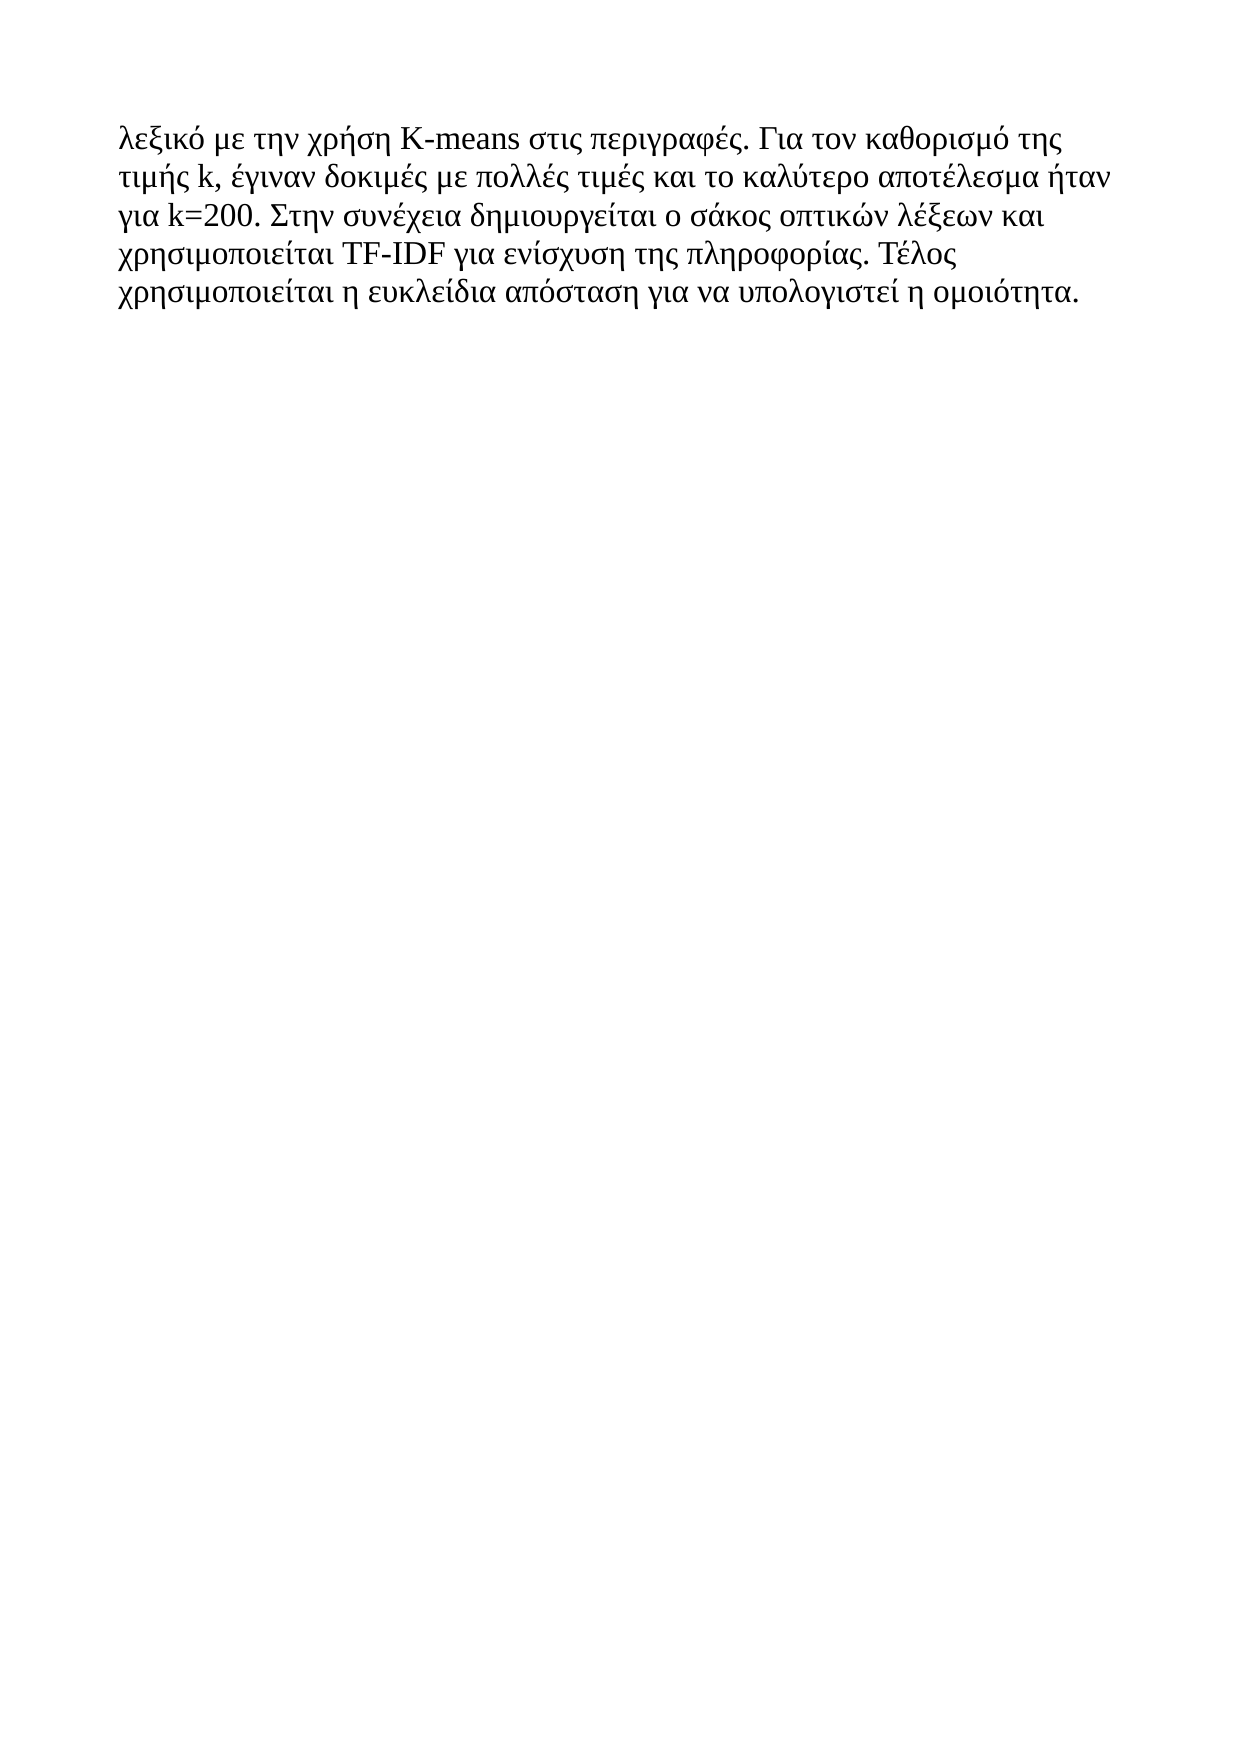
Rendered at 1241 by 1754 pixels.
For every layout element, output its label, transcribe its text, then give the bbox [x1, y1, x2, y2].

text λεξικό με την χρήση K-means στις περιγραφές. Για τον καθορισμό της τιμής k, έγιναν δοκιμές με πολλές τιμές και το καλύτερο αποτέλεσμα ήταν για k=200. Στην συνέχεια δημιουργείται ο σάκος οπτικών λέξεων και χρησιμοποιείται TF-IDF για ενίσχυση της πληροφορίας. Τέλος χρησιμοποιείται η ευκλείδια απόσταση για να υπολογιστεί η ομοιότητα. [118, 118, 1122, 310]
